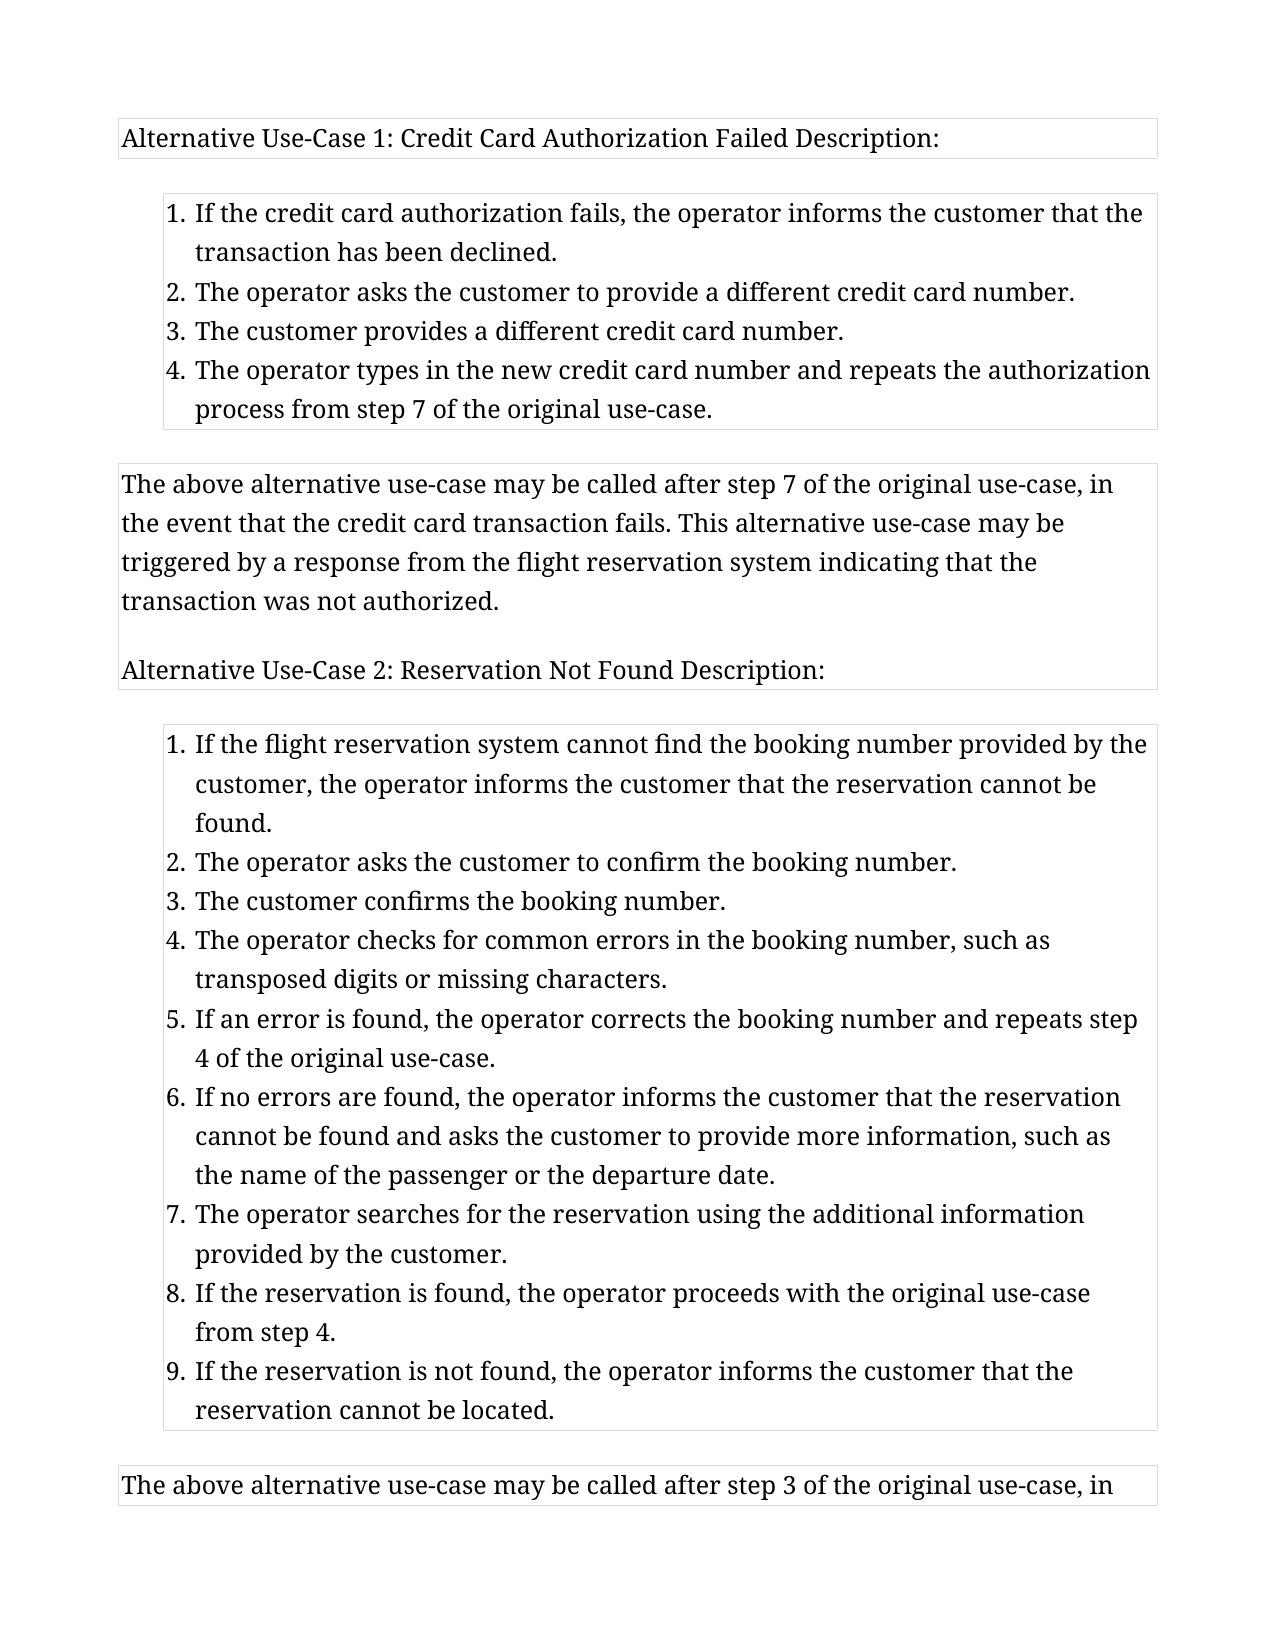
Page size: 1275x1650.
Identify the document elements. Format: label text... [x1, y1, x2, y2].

text Alternative Use-Case 1: Credit Card Authorization Failed Description: [119, 119, 1157, 158]
text The above alternative use-case may be called after step 3 of the original use-case, in [119, 1466, 1157, 1505]
list The customer provides a different credit card number. [164, 310, 1157, 347]
text Alternative Use-Case 2: Reservation Not Found Description: [119, 649, 1157, 689]
list If no errors are found, the operator informs the customer that the reservation cannot be found and asks the customer to provide more information, such as the name of the passenger or the departure date. [164, 1077, 1157, 1192]
text The above alternative use-case may be called after step 7 of the original use-case, in the event that the credit card transaction fails. This alternative use-case may be triggered by a response from the flight reservation system indicating that the transaction was not authorized. [119, 464, 1157, 618]
list The customer confirms the booking number. [164, 881, 1157, 918]
list If the flight reservation system cannot find the booking number provided by the customer, the operator informs the customer that the reservation cannot be found. [164, 725, 1157, 839]
list If the reservation is found, the operator proceeds with the original use-case from step 4. [164, 1272, 1157, 1349]
list If the reservation is not found, the operator informs the customer that the reservation cannot be located. [164, 1351, 1157, 1430]
list The operator types in the new credit card number and repeats the authorization process from step 7 of the original use-case. [164, 349, 1157, 429]
list If an error is found, the operator corrects the booking number and repeats step 4 of the original use-case. [164, 998, 1157, 1074]
list The operator asks the customer to provide a different credit card number. [164, 271, 1157, 308]
list The operator searches for the reservation using the additional information provided by the customer. [164, 1194, 1157, 1270]
list If the credit card authorization fails, the operator informs the customer that the transaction has been declined. [164, 194, 1157, 269]
list The operator checks for common errors in the booking number, such as transposed digits or missing characters. [164, 920, 1157, 996]
list The operator asks the customer to confirm the booking number. [164, 842, 1157, 879]
